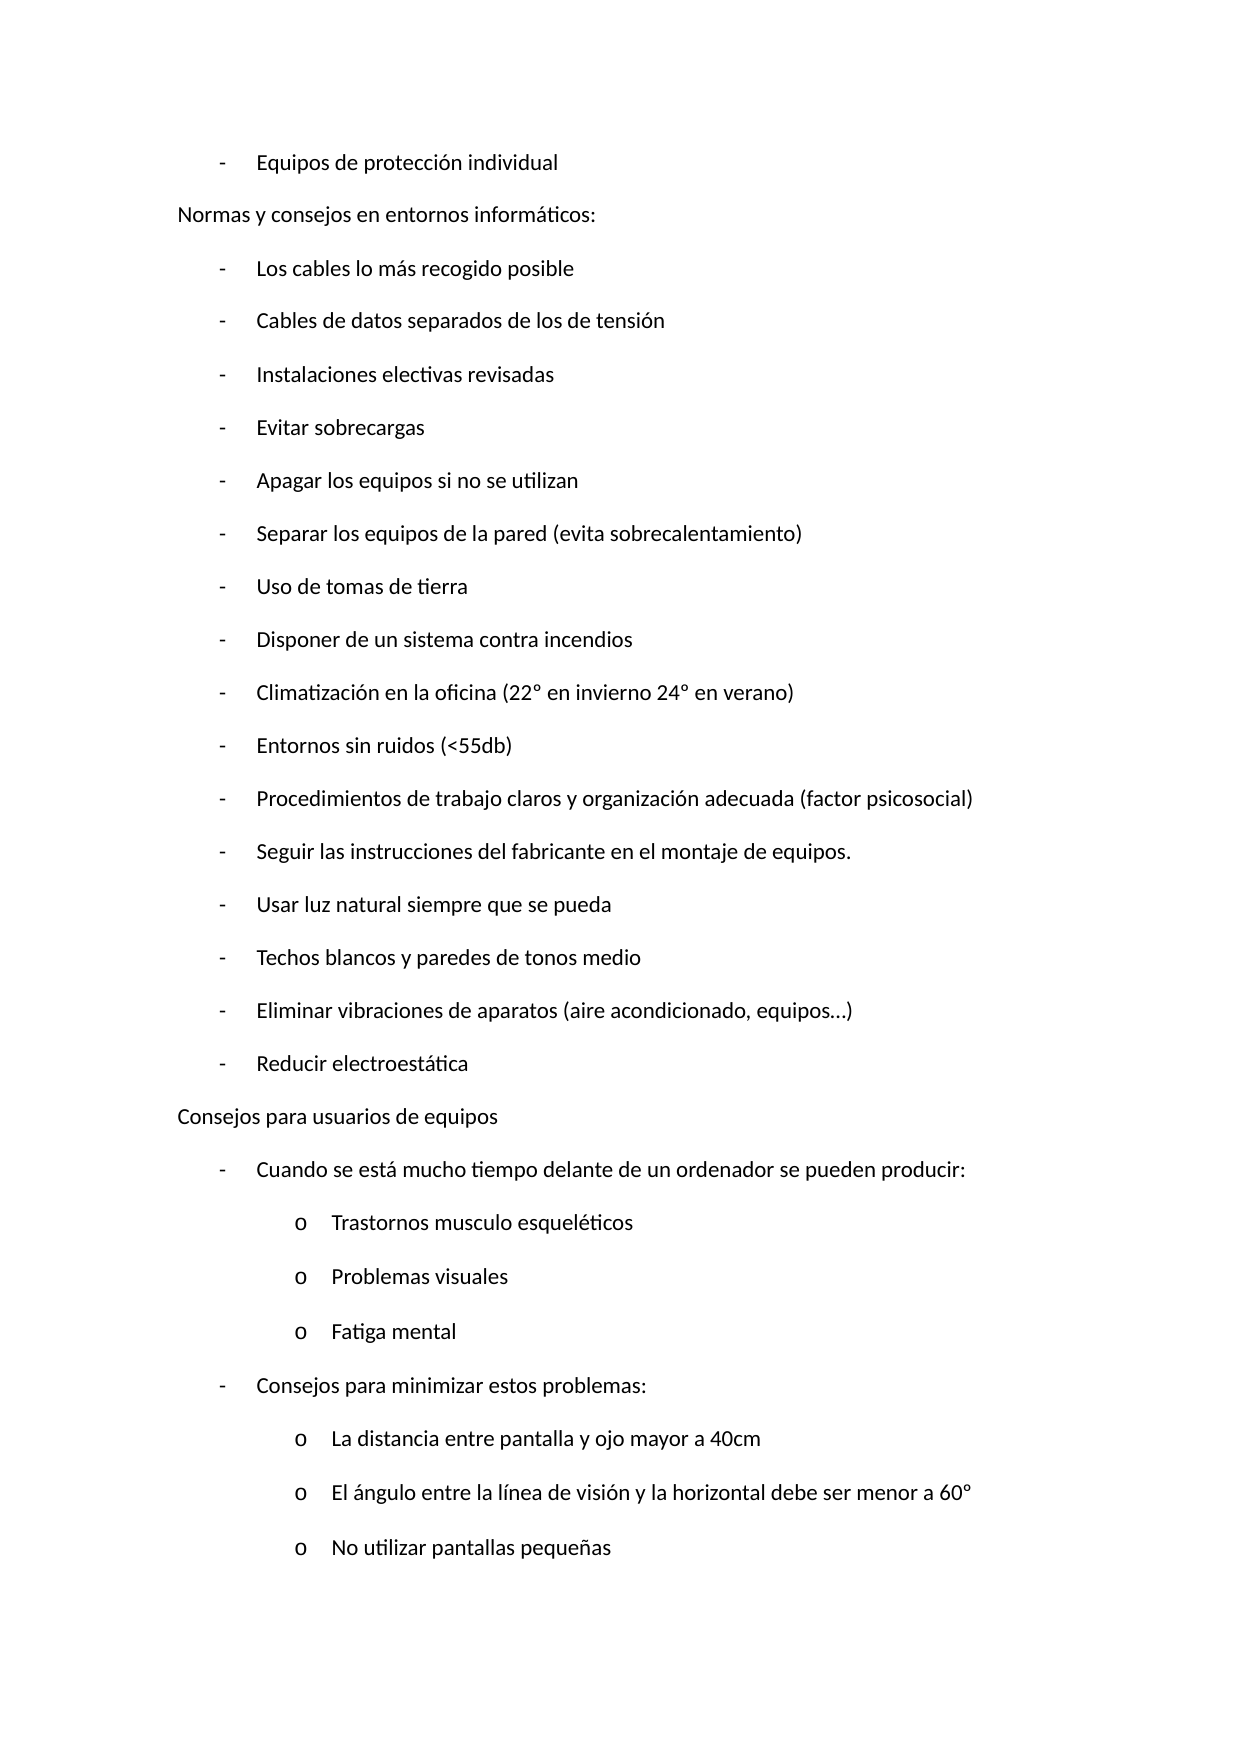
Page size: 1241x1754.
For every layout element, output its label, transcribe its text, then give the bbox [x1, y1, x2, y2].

list Trastornos musculo esqueléticos [294, 1208, 1063, 1237]
list Seguir las instrucciones del fabricante en el montaje de equipos. [219, 837, 1063, 865]
list Entornos sin ruidos (<55db) [219, 731, 1063, 759]
list Consejos para minimizar estos problemas: [219, 1371, 1063, 1399]
list Instalaciones electivas revisadas [219, 360, 1063, 388]
list Los cables lo más recogido posible [219, 254, 1063, 282]
list Separar los equipos de la pared (evita sobrecalentamiento) [219, 519, 1063, 547]
list Evitar sobrecargas [219, 413, 1063, 441]
list Techos blancos y paredes de tonos medio [219, 943, 1063, 971]
list El ángulo entre la línea de visión y la horizontal debe ser menor a 60º [294, 1478, 1063, 1508]
text Normas y consejos en entornos informáticos: [177, 201, 1063, 229]
list Disponer de un sistema contra incendios [219, 625, 1063, 653]
list Fatiga mental [294, 1317, 1063, 1346]
list Eliminar vibraciones de aparatos (aire acondicionado, equipos…) [219, 996, 1063, 1024]
list Problemas visuales [294, 1262, 1063, 1292]
list Cables de datos separados de los de tensión [219, 307, 1063, 335]
list Cuando se está mucho tiempo delante de un ordenador se pueden producir: [219, 1155, 1063, 1183]
list Usar luz natural siempre que se pueda [219, 890, 1063, 918]
list Procedimientos de trabajo claros y organización adecuada (factor psicosocial) [219, 784, 1063, 812]
list Apagar los equipos si no se utilizan [219, 466, 1063, 494]
list Climatización en la oficina (22º en invierno 24º en verano) [219, 678, 1063, 706]
list La distancia entre pantalla y ojo mayor a 40cm [294, 1424, 1063, 1453]
text Consejos para usuarios de equipos [177, 1102, 1063, 1130]
list No utilizar pantallas pequeñas [294, 1533, 1063, 1562]
list Uso de tomas de tierra [219, 572, 1063, 600]
list Reducir electroestática [219, 1049, 1063, 1077]
list Equipos de protección individual [219, 148, 1063, 176]
